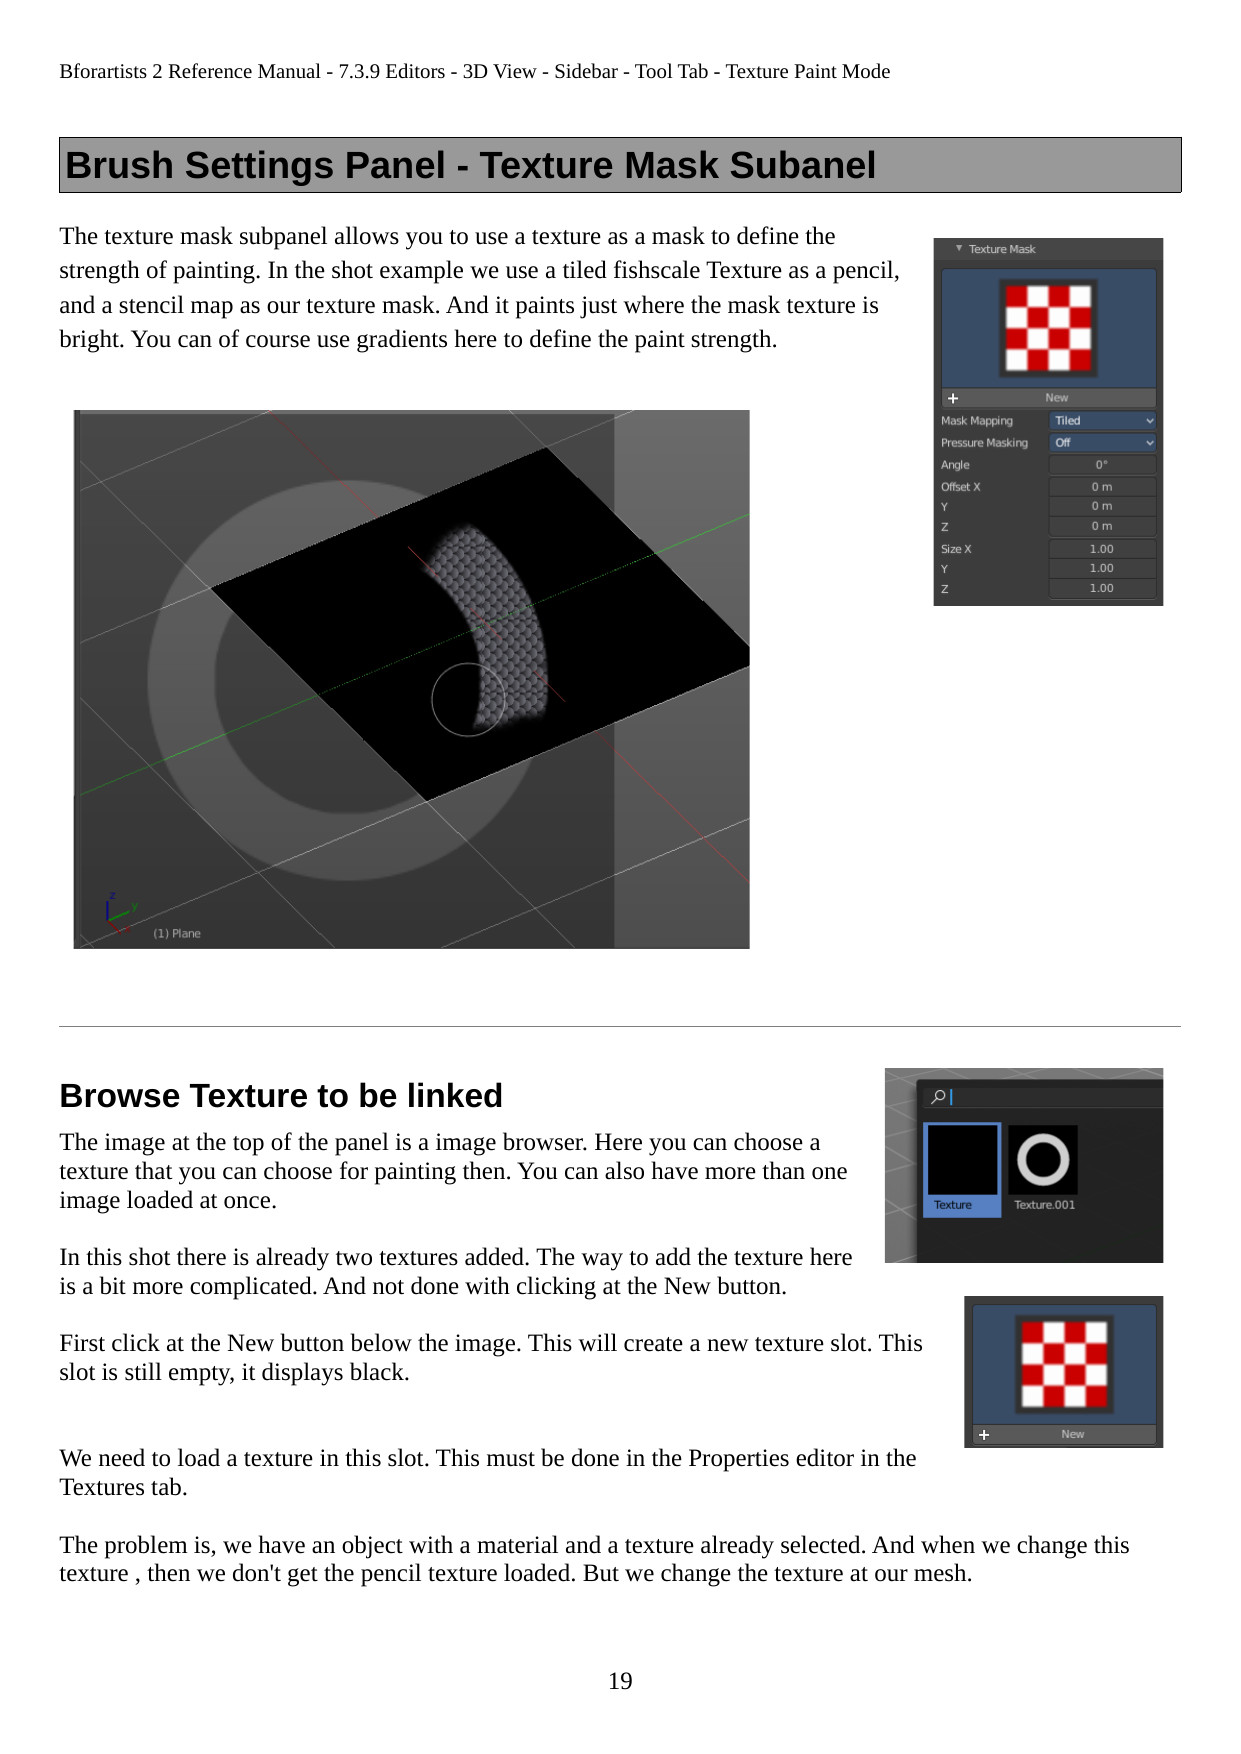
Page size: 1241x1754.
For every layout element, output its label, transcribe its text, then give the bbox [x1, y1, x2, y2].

text We need to load a texture in this slot. This must be done in the Properties editor in the Textures tab. [59, 1443, 1181, 1501]
subtitle [1164, 1076, 1181, 1115]
picture [884, 1068, 1164, 1263]
table_header Brush Settings Panel - Texture Mask Subanel [60, 138, 1181, 192]
picture [73, 410, 750, 949]
subtitle Browse Texture to be linked [59, 1076, 884, 1115]
picture [964, 1296, 1164, 1448]
picture [933, 238, 1164, 606]
text The problem is, we have an object with a material and a texture already selected. And when we change this texture , then we don't get the pencil texture loaded. But we change the texture at our mesh. [59, 1530, 1181, 1587]
text The texture mask subpanel allows you to use a texture as a mask to define the strength of painting. In the shot example we use a tiled fishscale Texture as a pencil, and a stencil map as our texture mask. And it paints just where the mask texture is bright. You can of course use gradients here to define the paint strength. [59, 221, 1181, 353]
text In this shot there is already two textures added. The way to add the texture here is a bit more complicated. And not done with clicking at the New button. [59, 1242, 1181, 1300]
text The image at the top of the panel is a image browser. Here you can choose a texture that you can choose for painting then. You can also have more than one image loaded at once. [59, 1127, 884, 1213]
text First click at the New button below the image. This will create a new texture slot. This slot is still empty, it displays black. [59, 1328, 964, 1386]
